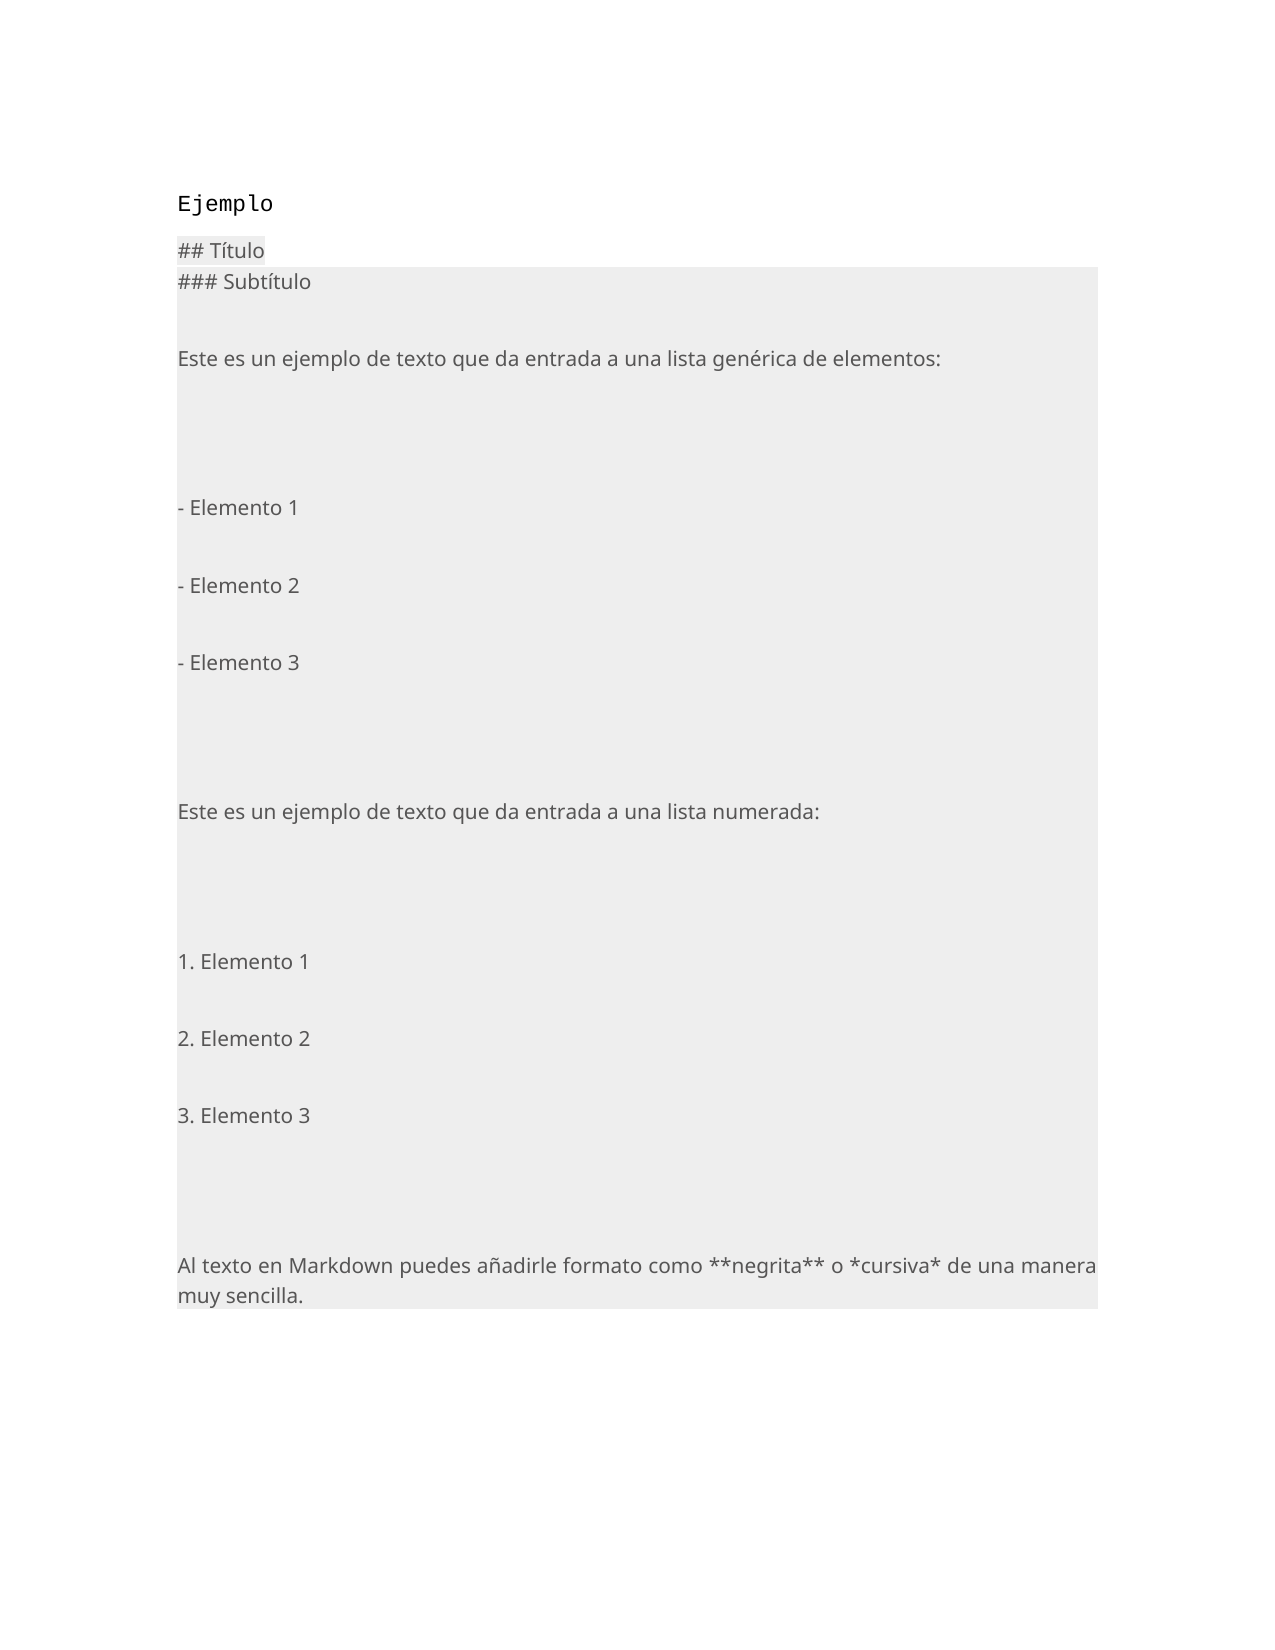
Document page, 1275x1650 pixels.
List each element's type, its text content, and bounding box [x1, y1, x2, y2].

text 2. Elemento 2 [177, 1024, 1098, 1052]
text ## Título [177, 236, 1098, 265]
text Este es un ejemplo de texto que da entrada a una lista numerada: [177, 797, 1098, 826]
text Al texto en Markdown puedes añadirle formato como **negrita** o *cursiva* de una manera muy sencilla. [177, 1251, 1098, 1309]
text 3. Elemento 3 [177, 1101, 1098, 1130]
text Ejemplo [177, 192, 1098, 218]
text - Elemento 3 [177, 648, 1098, 676]
text Este es un ejemplo de texto que da entrada a una lista genérica de elementos: [177, 344, 1098, 372]
text - Elemento 1 [177, 493, 1098, 522]
text - Elemento 2 [177, 571, 1098, 599]
text ### Subtítulo [177, 267, 1098, 295]
text 1. Elemento 1 [177, 947, 1098, 975]
